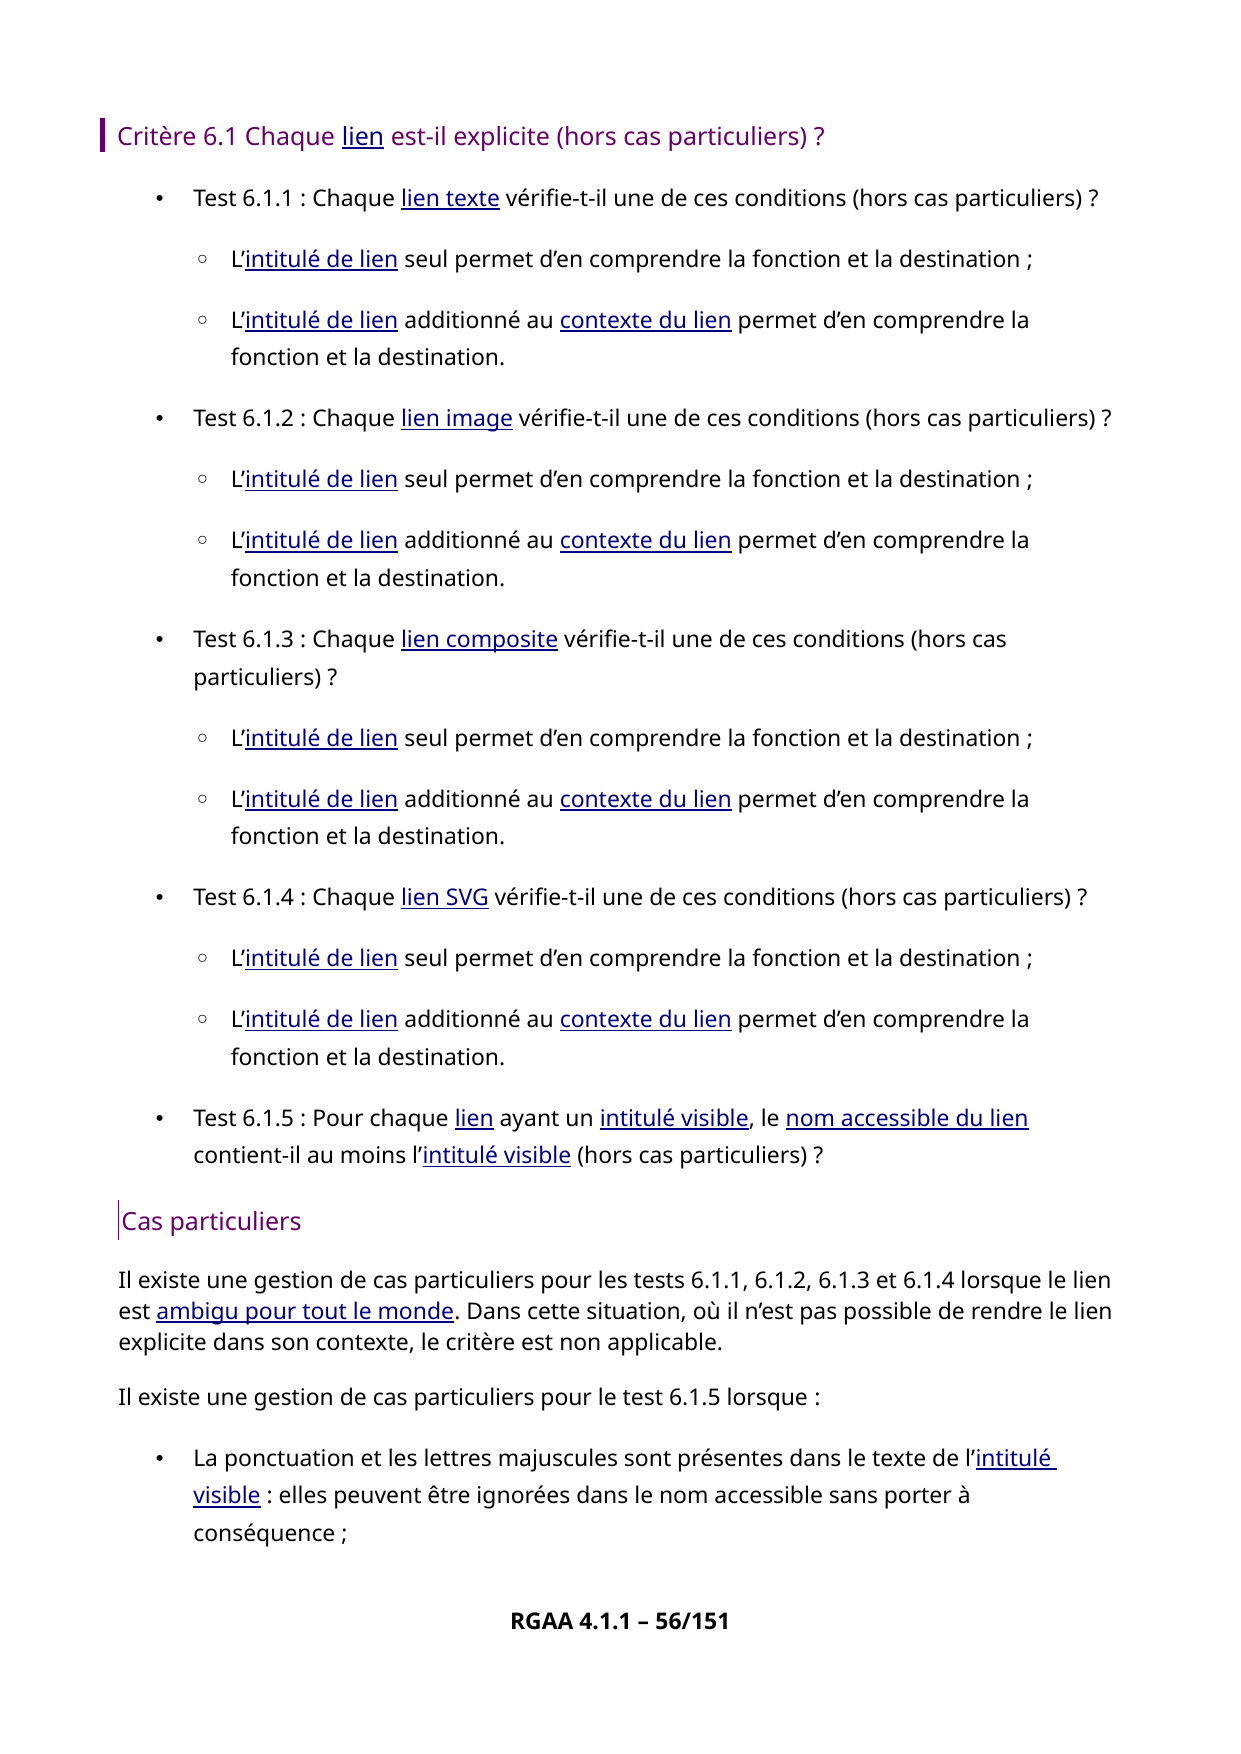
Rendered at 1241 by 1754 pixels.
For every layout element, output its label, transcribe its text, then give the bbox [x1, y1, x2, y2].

list L’intitulé de lien additionné au contexte du lien permet d’en comprendre la fonction et la destination. [193, 524, 1122, 593]
list L’intitulé de lien seul permet d’en comprendre la fonction et la destination ; [193, 243, 1122, 274]
list Test 6.1.2 : Chaque lien image vérifie-t-il une de ces conditions (hors cas particuliers) ? [156, 402, 1122, 433]
list Test 6.1.1 : Chaque lien texte vérifie-t-il une de ces conditions (hors cas particuliers) ? [156, 182, 1122, 213]
text Il existe une gestion de cas particuliers pour les tests 6.1.1, 6.1.2, 6.1.3 et 6.1.4 lorsque le lien est ambigu pour tout le monde. Dans cette situation, où il n’est pas possible de rendre le lien explicite dans son contexte, le critère est non applicable. [118, 1264, 1122, 1357]
list Test 6.1.5 : Pour chaque lien ayant un intitulé visible, le nom accessible du lien contient-il au moins l’intitulé visible (hors cas particuliers) ? [156, 1102, 1122, 1170]
list L’intitulé de lien additionné au contexte du lien permet d’en comprendre la fonction et la destination. [193, 782, 1122, 851]
list Test 6.1.3 : Chaque lien composite vérifie-t-il une de ces conditions (hors cas particuliers) ? [156, 623, 1122, 692]
list Test 6.1.4 : Chaque lien SVG vérifie-t-il une de ces conditions (hors cas particuliers) ? [156, 881, 1122, 912]
subtitle Cas particuliers [119, 1200, 1122, 1240]
list L’intitulé de lien seul permet d’en comprendre la fonction et la destination ; [193, 463, 1122, 494]
list L’intitulé de lien additionné au contexte du lien permet d’en comprendre la fonction et la destination. [193, 1003, 1122, 1072]
subtitle Critère 6.1 Chaque lien est-il explicite (hors cas particuliers) ? [105, 118, 1122, 152]
text Il existe une gestion de cas particuliers pour le test 6.1.5 lorsque : [118, 1381, 1122, 1412]
list La ponctuation et les lettres majuscules sont présentes dans le texte de l’intitulé visible : elles peuvent être ignorées dans le nom accessible sans porter à conséquence ; [156, 1442, 1122, 1548]
list L’intitulé de lien additionné au contexte du lien permet d’en comprendre la fonction et la destination. [193, 304, 1122, 372]
list L’intitulé de lien seul permet d’en comprendre la fonction et la destination ; [193, 942, 1122, 973]
list L’intitulé de lien seul permet d’en comprendre la fonction et la destination ; [193, 721, 1122, 753]
